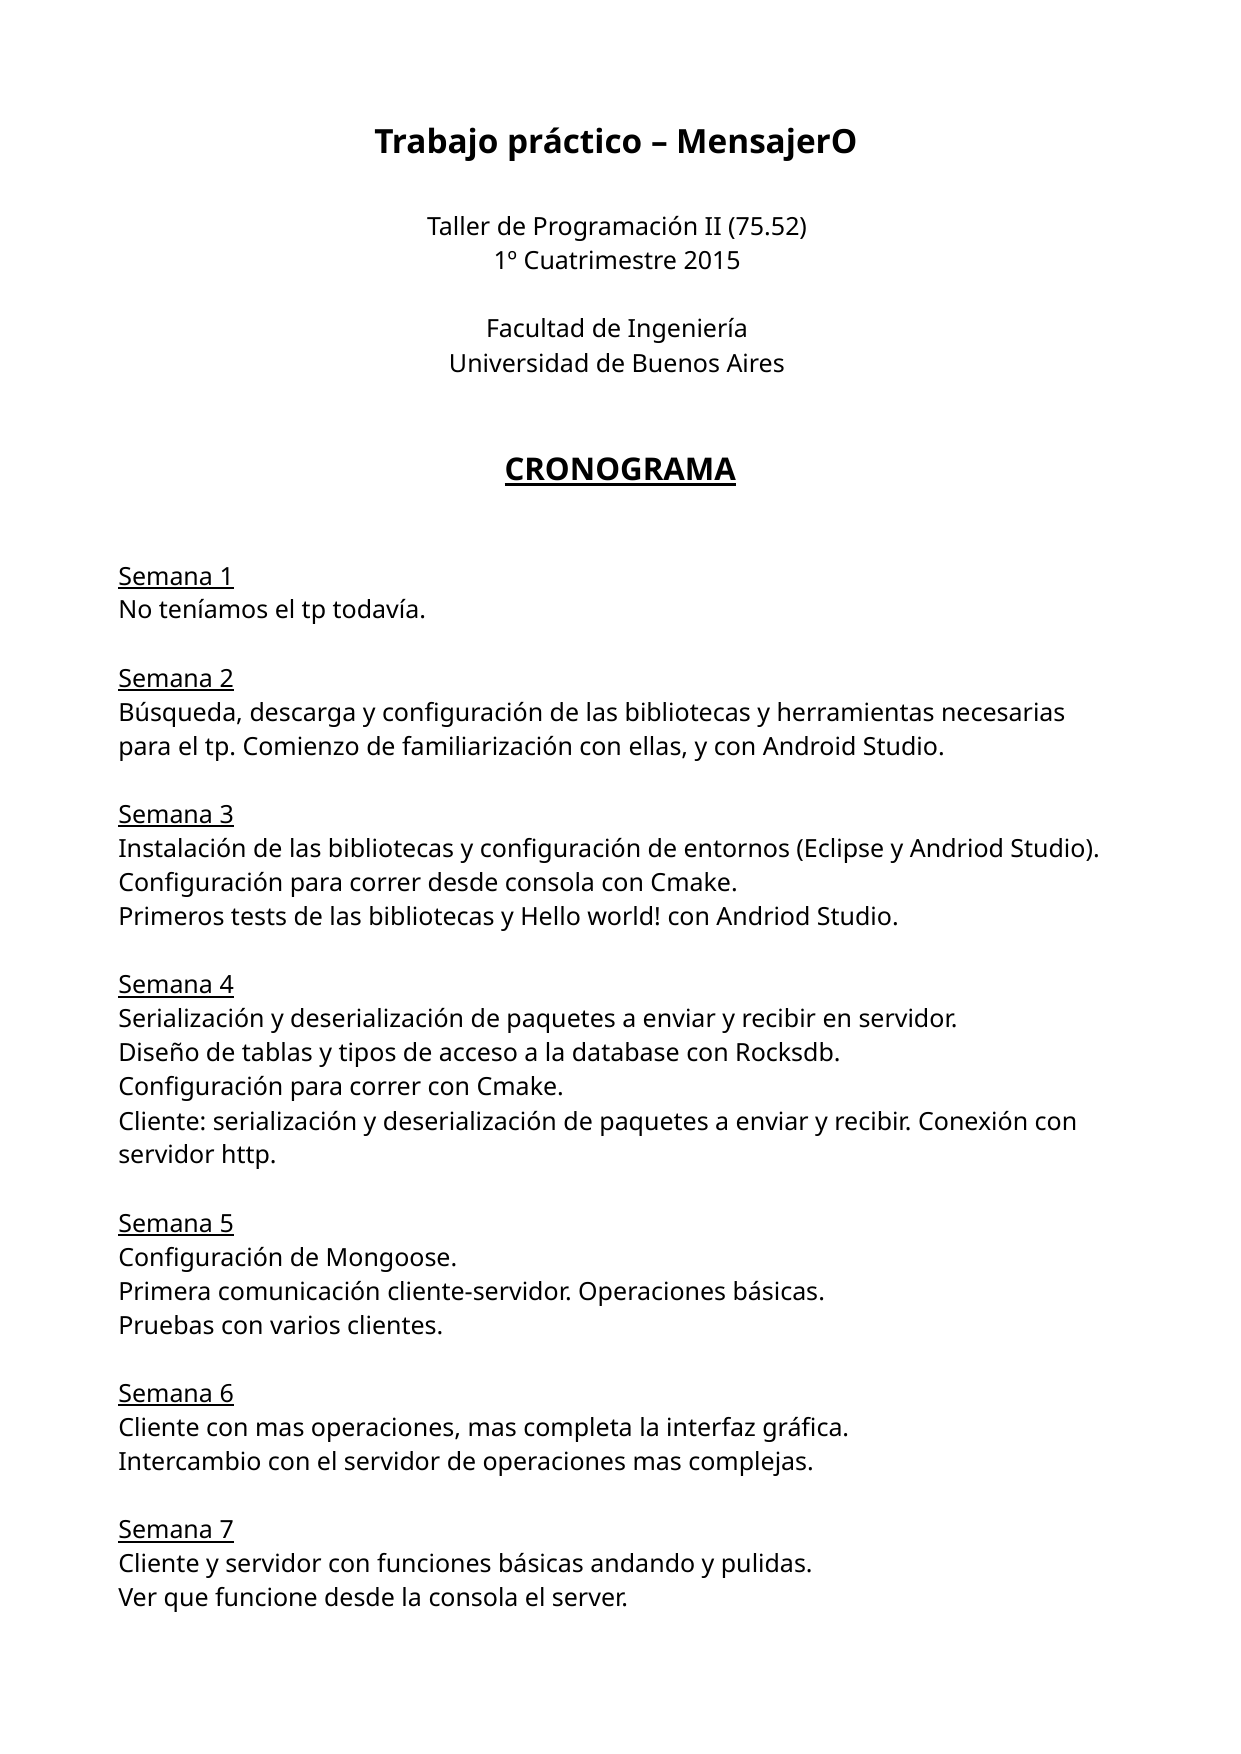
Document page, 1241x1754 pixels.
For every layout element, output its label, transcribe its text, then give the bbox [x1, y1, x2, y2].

text Semana 1 [118, 558, 1122, 592]
text Semana 6 [118, 1376, 1122, 1410]
text Taller de Programación II (75.52) [118, 209, 1122, 243]
text Diseño de tablas y tipos de acceso a la database con Rocksdb. [118, 1035, 1122, 1069]
text Semana 4 [118, 967, 1122, 1001]
text 1º Cuatrimestre 2015 [118, 243, 1122, 277]
text Configuración para correr con Cmake. [118, 1069, 1122, 1103]
text Cliente con mas operaciones, mas completa la interfaz gráfica. [118, 1410, 1122, 1444]
text Ver que funcione desde la consola el server. [118, 1580, 1122, 1614]
text Primera comunicación cliente-servidor. Operaciones básicas. [118, 1273, 1122, 1307]
text Configuración de Mongoose. [118, 1239, 1122, 1273]
text Universidad de Buenos Aires [118, 345, 1122, 379]
text Semana 5 [118, 1205, 1122, 1239]
text Serialización y deserialización de paquetes a enviar y recibir en servidor. [118, 1001, 1122, 1035]
text Primeros tests de las bibliotecas y Hello world! con Andriod Studio. [118, 899, 1122, 933]
text Semana 7 [118, 1512, 1122, 1546]
text Semana 2 [118, 660, 1122, 694]
text Instalación de las bibliotecas y configuración de entornos (Eclipse y Andriod Studio). [118, 831, 1122, 865]
text Semana 3 [118, 797, 1122, 831]
text Pruebas con varios clientes. [118, 1307, 1122, 1342]
text No teníamos el tp todavía. [118, 592, 1122, 626]
text Configuración para correr desde consola con Cmake. [118, 865, 1122, 899]
text Cliente y servidor con funciones básicas andando y pulidas. [118, 1546, 1122, 1580]
text Intercambio con el servidor de operaciones mas complejas. [118, 1444, 1122, 1478]
text CRONOGRAMA [118, 447, 1122, 490]
text Cliente: serialización y deserialización de paquetes a enviar y recibir. Conexión con servidor http. [118, 1103, 1122, 1171]
text Búsqueda, descarga y configuración de las bibliotecas y herramientas necesarias para el tp. Comienzo de familiarización con ellas, y con Android Studio. [118, 694, 1122, 762]
text Trabajo práctico – MensajerO [118, 118, 1122, 163]
text Facultad de Ingeniería [118, 311, 1122, 345]
